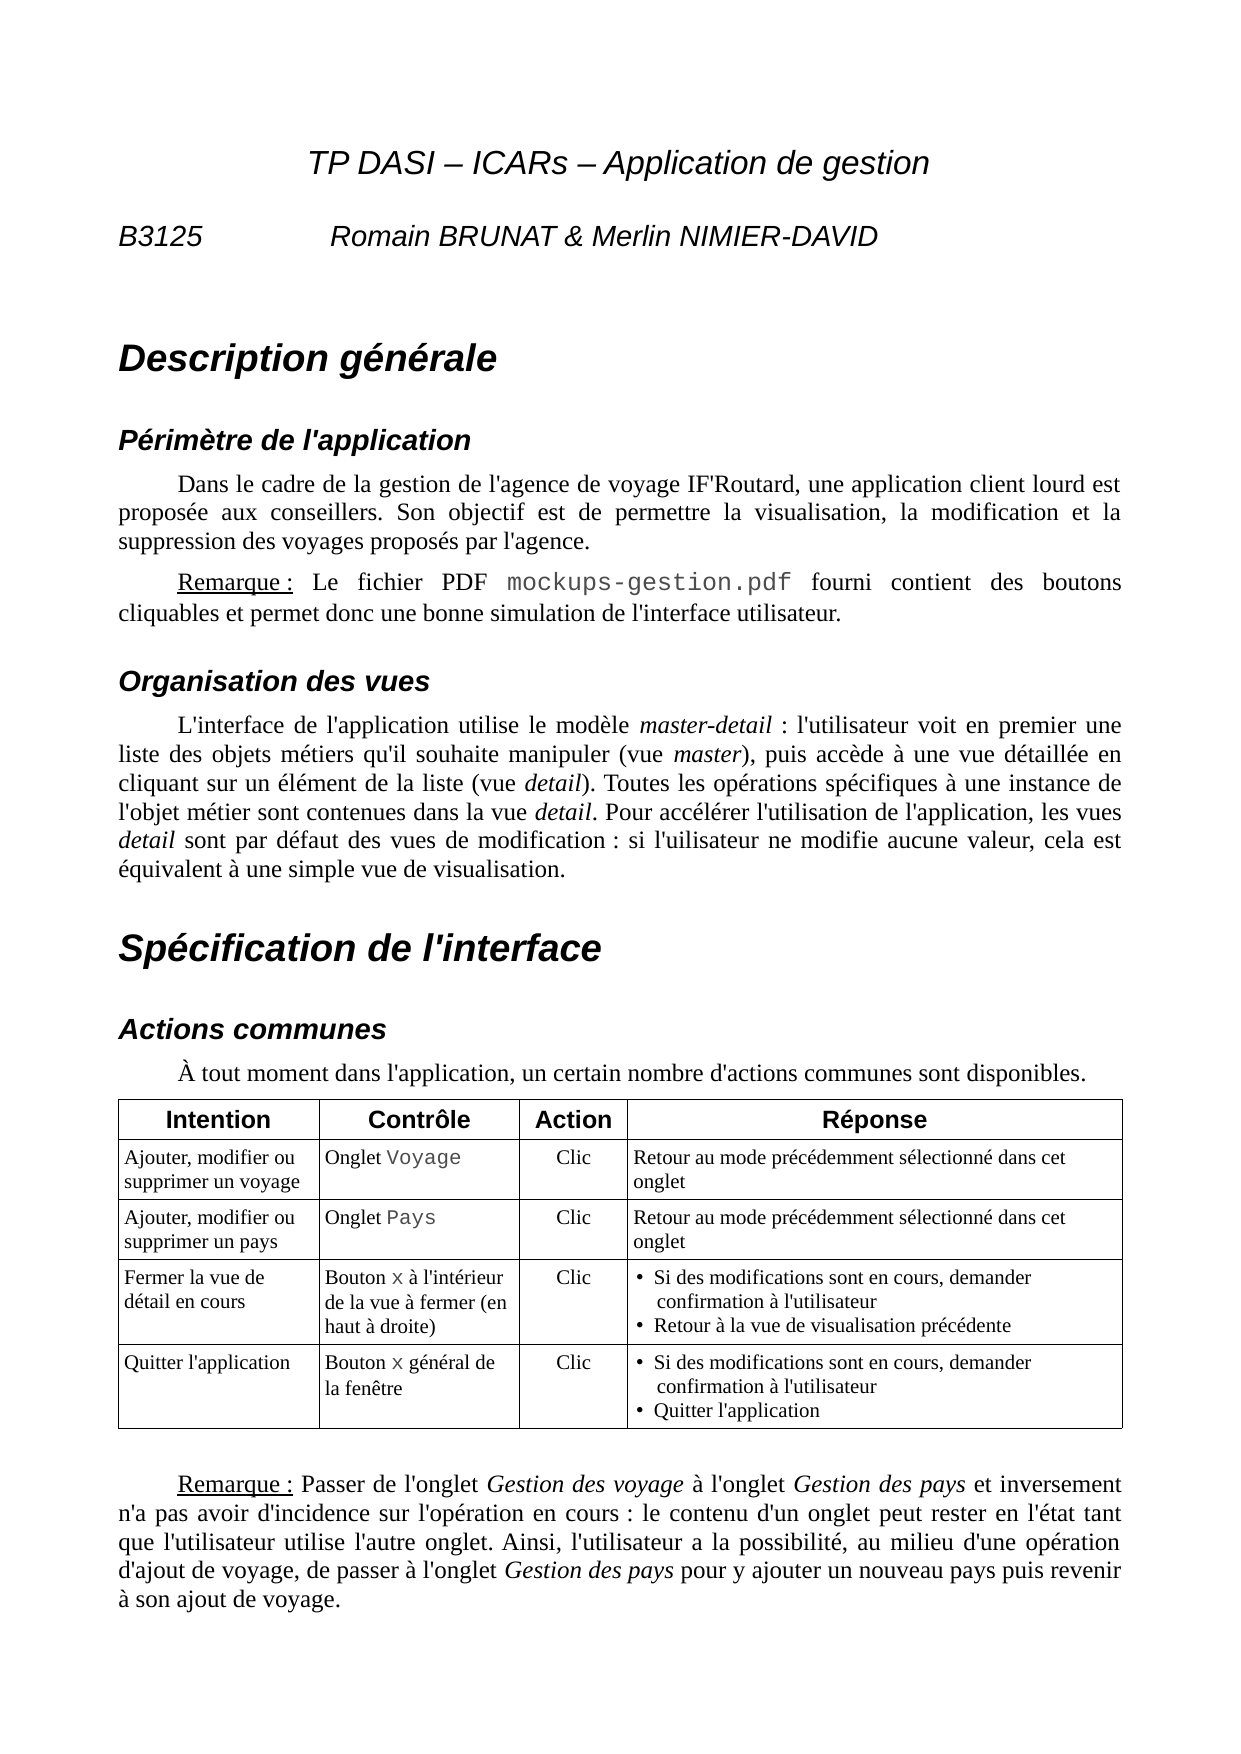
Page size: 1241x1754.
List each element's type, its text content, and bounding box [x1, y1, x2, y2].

table_cell Retour au mode précédemment sélectionné dans cet onglet [628, 1200, 1122, 1259]
table_cell Bouton x général de la fenêtre [320, 1345, 519, 1428]
text L'interface de l'application utilise le modèle master-detail : l'utilisateur voit en premier une liste des objets métiers qu'il souhaite manipuler (vue master), puis accède à une vue détaillée en cliquant sur un élément de la liste (vue detail). Toutes les opérations spécifiques à une instance de l'objet métier sont contenues dans la vue detail. Pour accélérer l'utilisation de l'application, les vues detail sont par défaut des vues de modification : si l'uilisateur ne modifie aucune valeur, cela est équivalent à une simple vue de visualisation. [118, 711, 1122, 883]
table_cell Retour au mode précédemment sélectionné dans cet onglet [628, 1140, 1122, 1199]
table_cell Quitter l'application [119, 1345, 319, 1428]
subtitle Périmètre de l'application [118, 423, 1122, 456]
subtitle Spécification de l'interface [118, 925, 1122, 969]
table_cell Clic [520, 1200, 627, 1259]
table_cell Onglet Voyage [320, 1140, 519, 1199]
table_cell Bouton x à l'intérieur de la vue à fermer (en haut à droite) [320, 1260, 519, 1344]
table_header Réponse [628, 1100, 1122, 1139]
table_cell Clic [520, 1345, 627, 1428]
table_cell Si des modifications sont en cours, demander confirmation à l'utilisateur Retour à la vue de visualisation précédente [628, 1260, 1122, 1344]
text À tout moment dans l'application, un certain nombre d'actions communes sont disponibles. [118, 1058, 1122, 1087]
table_cell Ajouter, modifier ou supprimer un pays [119, 1200, 319, 1259]
table_cell Ajouter, modifier ou supprimer un voyage [119, 1140, 319, 1199]
table_header Contrôle [320, 1100, 519, 1139]
subtitle Actions communes [118, 1012, 1122, 1045]
text Dans le cadre de la gestion de l'agence de voyage IF'Routard, une application client lourd est proposée aux conseillers. Son objectif est de permettre la visualisation, la modification et la suppression des voyages proposés par l'agence. [118, 469, 1122, 555]
table_cell Clic [520, 1260, 627, 1344]
table_cell Clic [520, 1140, 627, 1199]
table_cell Onglet Pays [320, 1200, 519, 1259]
table_header Action [520, 1100, 627, 1139]
subtitle B3125 Romain BRUNAT & Merlin NIMIER-DAVID [118, 219, 1122, 253]
subtitle Description générale [118, 336, 1122, 380]
subtitle Organisation des vues [118, 664, 1122, 698]
table_cell Fermer la vue de détail en cours [119, 1260, 319, 1344]
table_cell Si des modifications sont en cours, demander confirmation à l'utilisateur Quitter l'application [628, 1345, 1122, 1428]
text Remarque : Le fichier PDF mockups-gestion.pdf fourni contient des boutons cliquables et permet donc une bonne simulation de l'interface utilisateur. [118, 567, 1122, 627]
subtitle TP DASI – ICARs – Application de gestion [118, 143, 1122, 182]
table_header Intention [119, 1100, 319, 1139]
text Remarque : Passer de l'onglet Gestion des voyage à l'onglet Gestion des pays et inversement n'a pas avoir d'incidence sur l'opération en cours : le contenu d'un onglet peut rester en l'état tant que l'utilisateur utilise l'autre onglet. Ainsi, l'utilisateur a la possibilité, au milieu d'une opération d'ajout de voyage, de passer à l'onglet Gestion des pays pour y ajouter un nouveau pays puis revenir à son ajout de voyage. [118, 1469, 1122, 1613]
